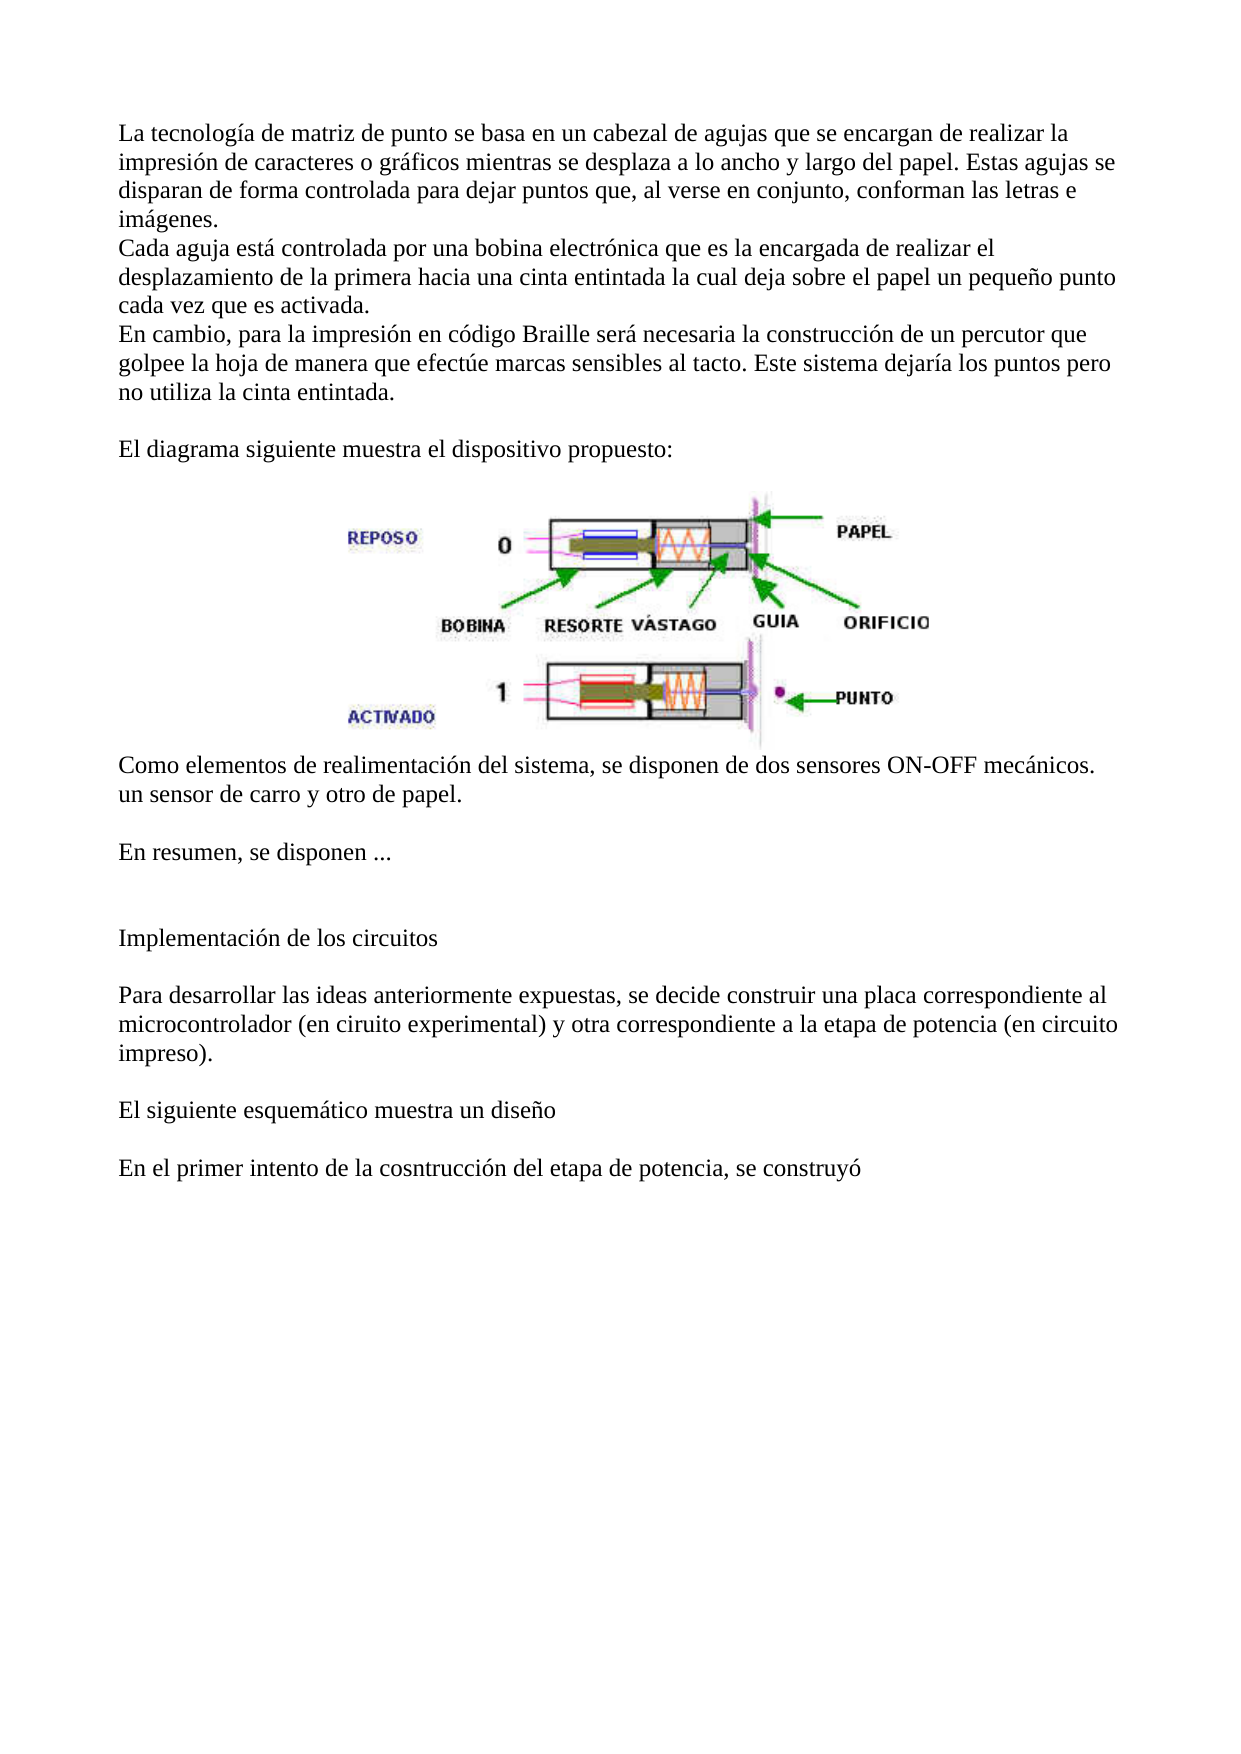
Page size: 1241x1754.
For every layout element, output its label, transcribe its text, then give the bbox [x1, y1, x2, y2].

text El siguiente esquemático muestra un diseño [118, 1096, 1122, 1124]
text La tecnología de matriz de punto se basa en un cabezal de agujas que se encargan de realizar la impresión de caracteres o gráficos mientras se desplaza a lo ancho y largo del papel. Estas agujas se disparan de forma controlada para dejar puntos que, al verse en conjunto, conforman las letras e imágenes. [118, 118, 1122, 233]
text En el primer intento de la cosntrucción del etapa de potencia, se construyó [118, 1153, 1122, 1182]
text En resumen, se disponen ... [118, 837, 1122, 866]
text El diagrama siguiente muestra el dispositivo propuesto: [118, 434, 1122, 463]
text Como elementos de realimentación del sistema, se disponen de dos sensores ON-OFF mecánicos. un sensor de carro y otro de papel. [118, 751, 1122, 808]
text En cambio, para la impresión en código Braille será necesaria la construcción de un percutor que golpee la hoja de manera que efectúe marcas sensibles al tacto. Este sistema dejaría los puntos pero no utiliza la cinta entintada. [118, 319, 1122, 406]
text Cada aguja está controlada por una bobina electrónica que es la encargada de realizar el desplazamiento de la primera hacia una cinta entintada la cual deja sobre el papel un pequeño punto cada vez que es activada. [118, 233, 1122, 319]
text Implementación de los circuitos [118, 923, 1122, 952]
picture [311, 491, 929, 750]
text Para desarrollar las ideas anteriormente expuestas, se decide construir una placa correspondiente al microcontrolador (en ciruito experimental) y otra correspondiente a la etapa de potencia (en circuito impreso). [118, 981, 1122, 1067]
